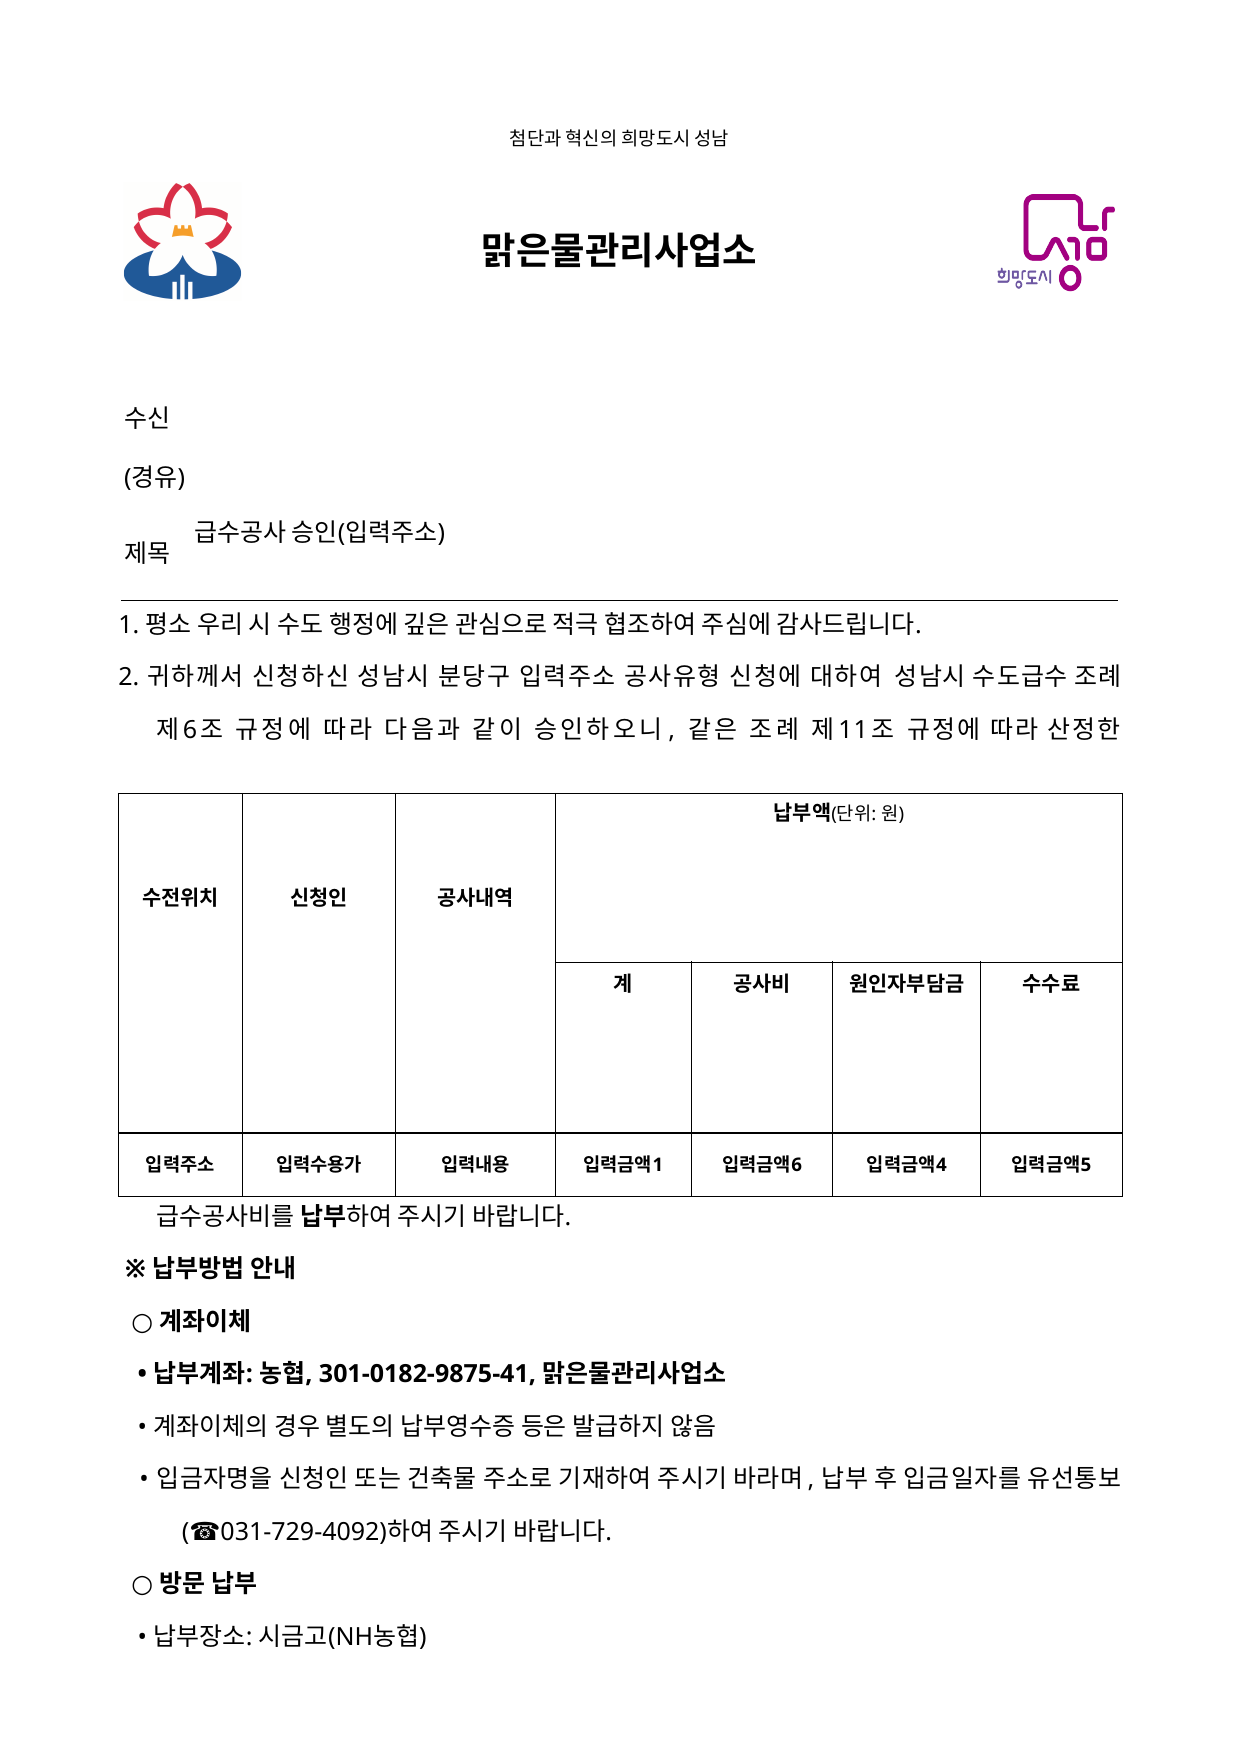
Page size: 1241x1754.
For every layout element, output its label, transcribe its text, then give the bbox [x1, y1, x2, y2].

table_cell 급수공사 승인(입력주소) [191, 509, 1118, 600]
text ○ 계좌이체 [118, 1301, 1122, 1338]
table_cell 입력내용 [396, 1134, 555, 1196]
table_cell [191, 392, 1118, 446]
table_cell 공사비 [692, 963, 832, 1132]
table_cell [995, 180, 1118, 329]
table_header 납부액(단위: 원) [556, 794, 1122, 961]
table_cell 입력수용가 [243, 1134, 395, 1196]
table_cell 입력금액6 [692, 1134, 832, 1196]
table_cell [121, 180, 244, 329]
table_cell 원인자부담금 [833, 963, 980, 1132]
table_header 첨단과 혁신의 희망도시 성남 [121, 121, 1118, 180]
table_cell 맑은물관리사업소 [244, 180, 994, 329]
text • 계좌이체의 경우 별도의 납부영수증 등은 발급하지 않음 [118, 1406, 1122, 1443]
table_cell 입력금액5 [981, 1134, 1122, 1196]
text • 납부계좌: 농협, 301-0182-9875-41, 맑은물관리사업소 [118, 1354, 1122, 1390]
text • 입금자명을 신청인 또는 건축물 주소로 기재하여 주시기 바라며, 납부 후 입금일자를 유선통보(☎031-729-4092)하여 주시기 바랍니다. [118, 1459, 1122, 1548]
text • 납부장소: 시금고(NH농협) [118, 1616, 1122, 1653]
table_cell 수신 [121, 392, 191, 446]
text 2. 귀하께서 신청하신 성남시 분당구 입력주소 공사유형 신청에 대하여 성남시 수도급수 조례 제6조 규정에 따라 다음과 같이 승인하오니, 같은 조례 제11조 규정에 따라 산정한 [118, 657, 1122, 793]
picture [123, 182, 242, 301]
table_cell 계 [556, 963, 691, 1132]
table_header 공사내역 [396, 794, 555, 1132]
text 급수공사비를 납부하여 주시기 바랍니다. [118, 1197, 1122, 1233]
table_cell [121, 329, 1118, 392]
table_cell 입력금액4 [833, 1134, 980, 1196]
table_cell 입력주소 [119, 1134, 242, 1196]
text 1. 평소 우리 시 수도 행정에 깊은 관심으로 적극 협조하여 주심에 감사드립니다. [118, 604, 1122, 641]
text ○ 방문 납부 [118, 1564, 1122, 1600]
table_header 수전위치 [119, 794, 242, 1132]
table_cell 입력금액1 [556, 1134, 691, 1196]
picture [997, 182, 1115, 301]
table_cell 수수료 [981, 963, 1122, 1132]
table_cell 제목 [121, 509, 191, 600]
table_header 신청인 [243, 794, 395, 1132]
text ※ 납부방법 안내 [118, 1249, 1122, 1285]
table_cell [203, 446, 1118, 509]
table_cell (경유) [121, 446, 203, 509]
